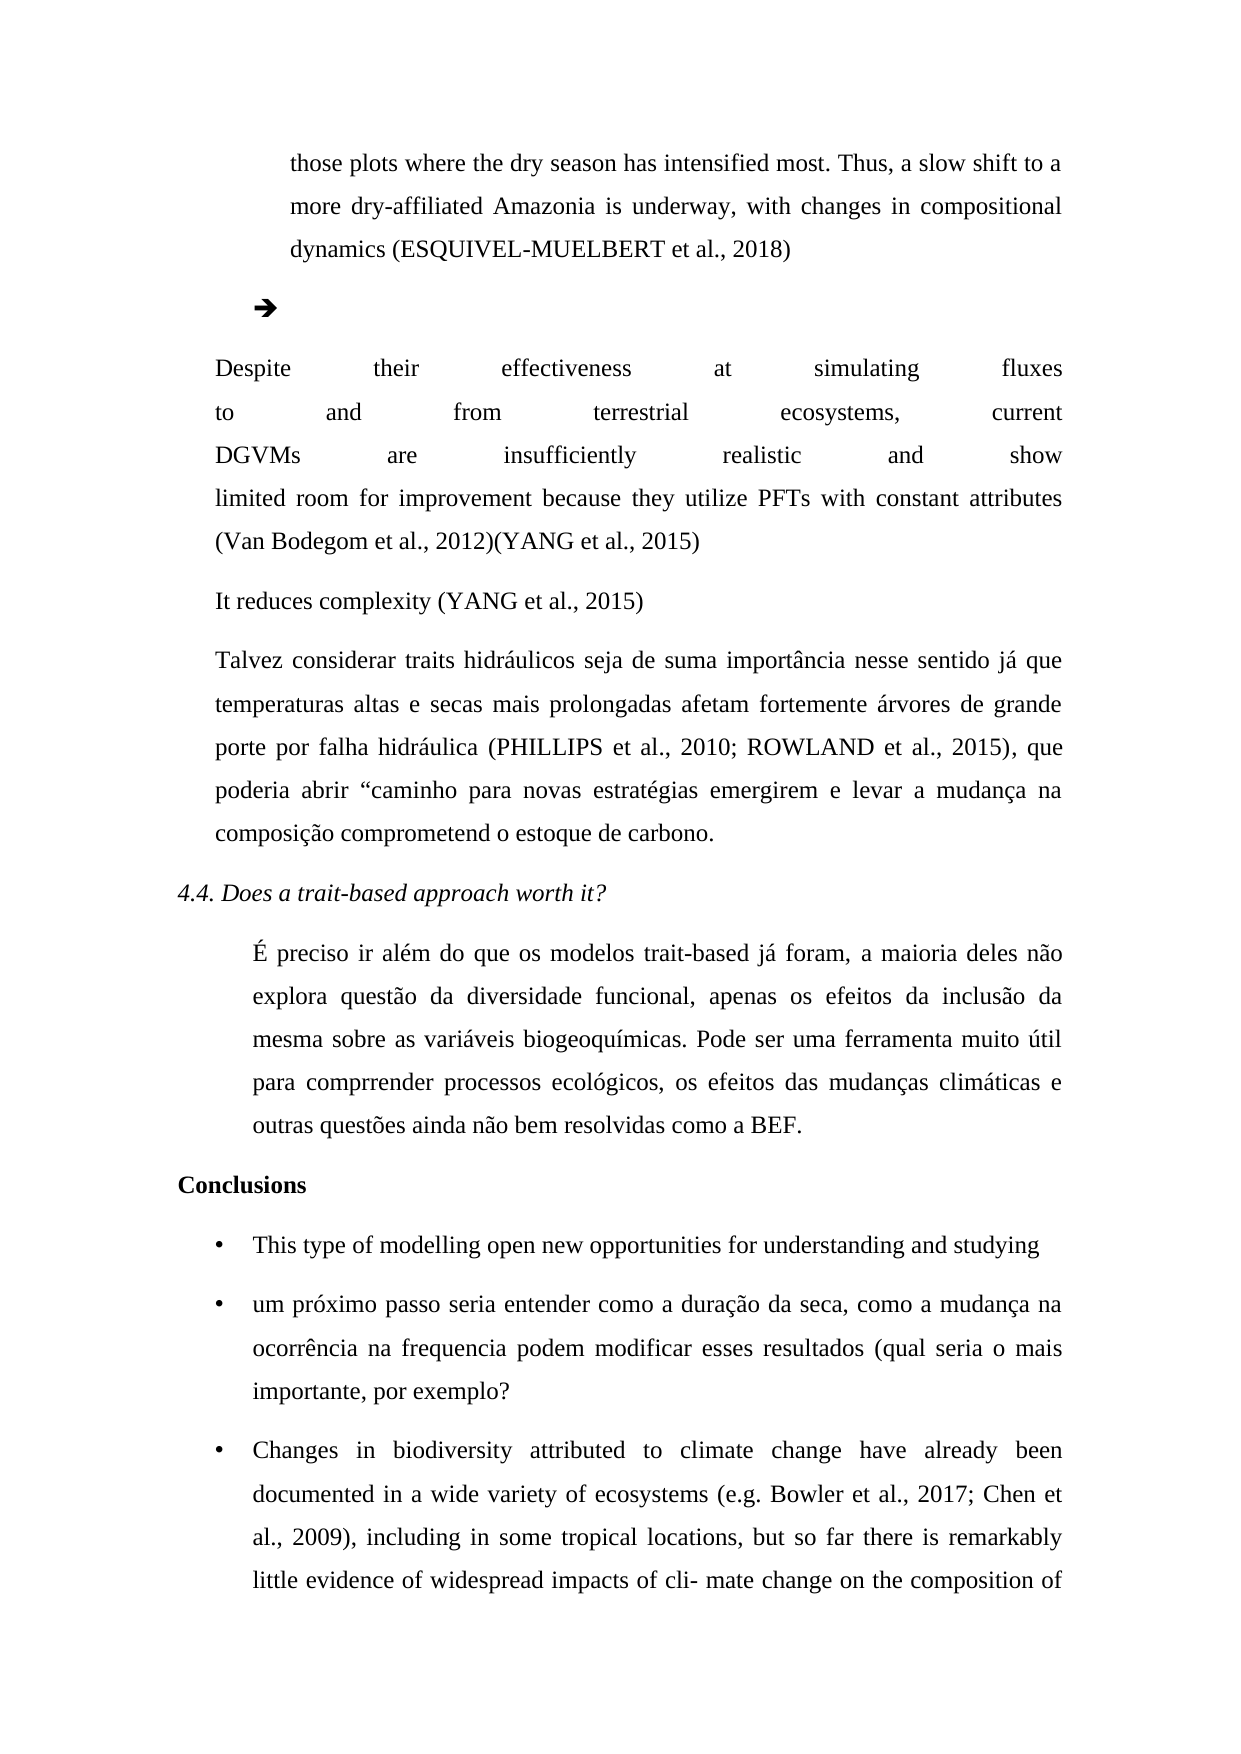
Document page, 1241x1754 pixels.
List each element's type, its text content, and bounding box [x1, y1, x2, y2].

text Conclusions [177, 1170, 1063, 1199]
list um próximo passo seria entender como a duração da seca, como a mudança na ocorrência na frequencia podem modificar esses resultados (qual seria o mais importante, por exemplo? [215, 1289, 1063, 1404]
list This type of modelling open new opportunities for understanding and studying [215, 1230, 1063, 1258]
text Talvez considerar traits hidráulicos seja de suma importância nesse sentido já que temperaturas altas e secas mais prolongadas afetam fortemente árvores de grande porte por falha hidráulica (PHILLIPS et al., 2010; ROWLAND et al., 2015)⁠, que poderia abrir “caminho para novas estratégias emergirem e levar a mudança na composição comprometend o estoque de carbono. [215, 646, 1063, 847]
list Changes in biodiversity attributed to climate change have already been documented in a wide variety of ecosystems (e.g. Bowler et al., 2017; Chen et al., 2009), including in some tropical locations, but so far there is remarkably little evidence of widespread impacts of cli- mate change on the composition of [215, 1436, 1063, 1594]
text 4.4. Does a trait-based approach worth it? [177, 878, 1063, 907]
list those plots where the dry season has intensified most. Thus, a slow shift to a more dry‐affiliated Amazonia is underway, with changes in compositional dynamics (ESQUIVEL-MUELBERT et al., 2018)⁠ [252, 148, 1063, 263]
text Despite their effectiveness at simulating fluxes to and from terrestrial ecosystems, current DGVMs are insufficiently realistic and show limited room for improvement because they utilize PFTs with constant attributes (Van Bodegom et al., 2012)(YANG et al., 2015) [215, 353, 1063, 555]
text It reduces complexity (YANG et al., 2015) [215, 586, 1063, 614]
list ⁠É preciso ir além do que os modelos trait-based já foram, a maioria deles não explora questão da diversidade funcional, apenas os efeitos da inclusão da mesma sobre as variáveis biogeoquímicas. Pode ser uma ferramenta muito útil para comprrender processos ecológicos, os efeitos das mudanças climáticas e outras questões ainda não bem resolvidas como a BEF. [215, 938, 1063, 1139]
